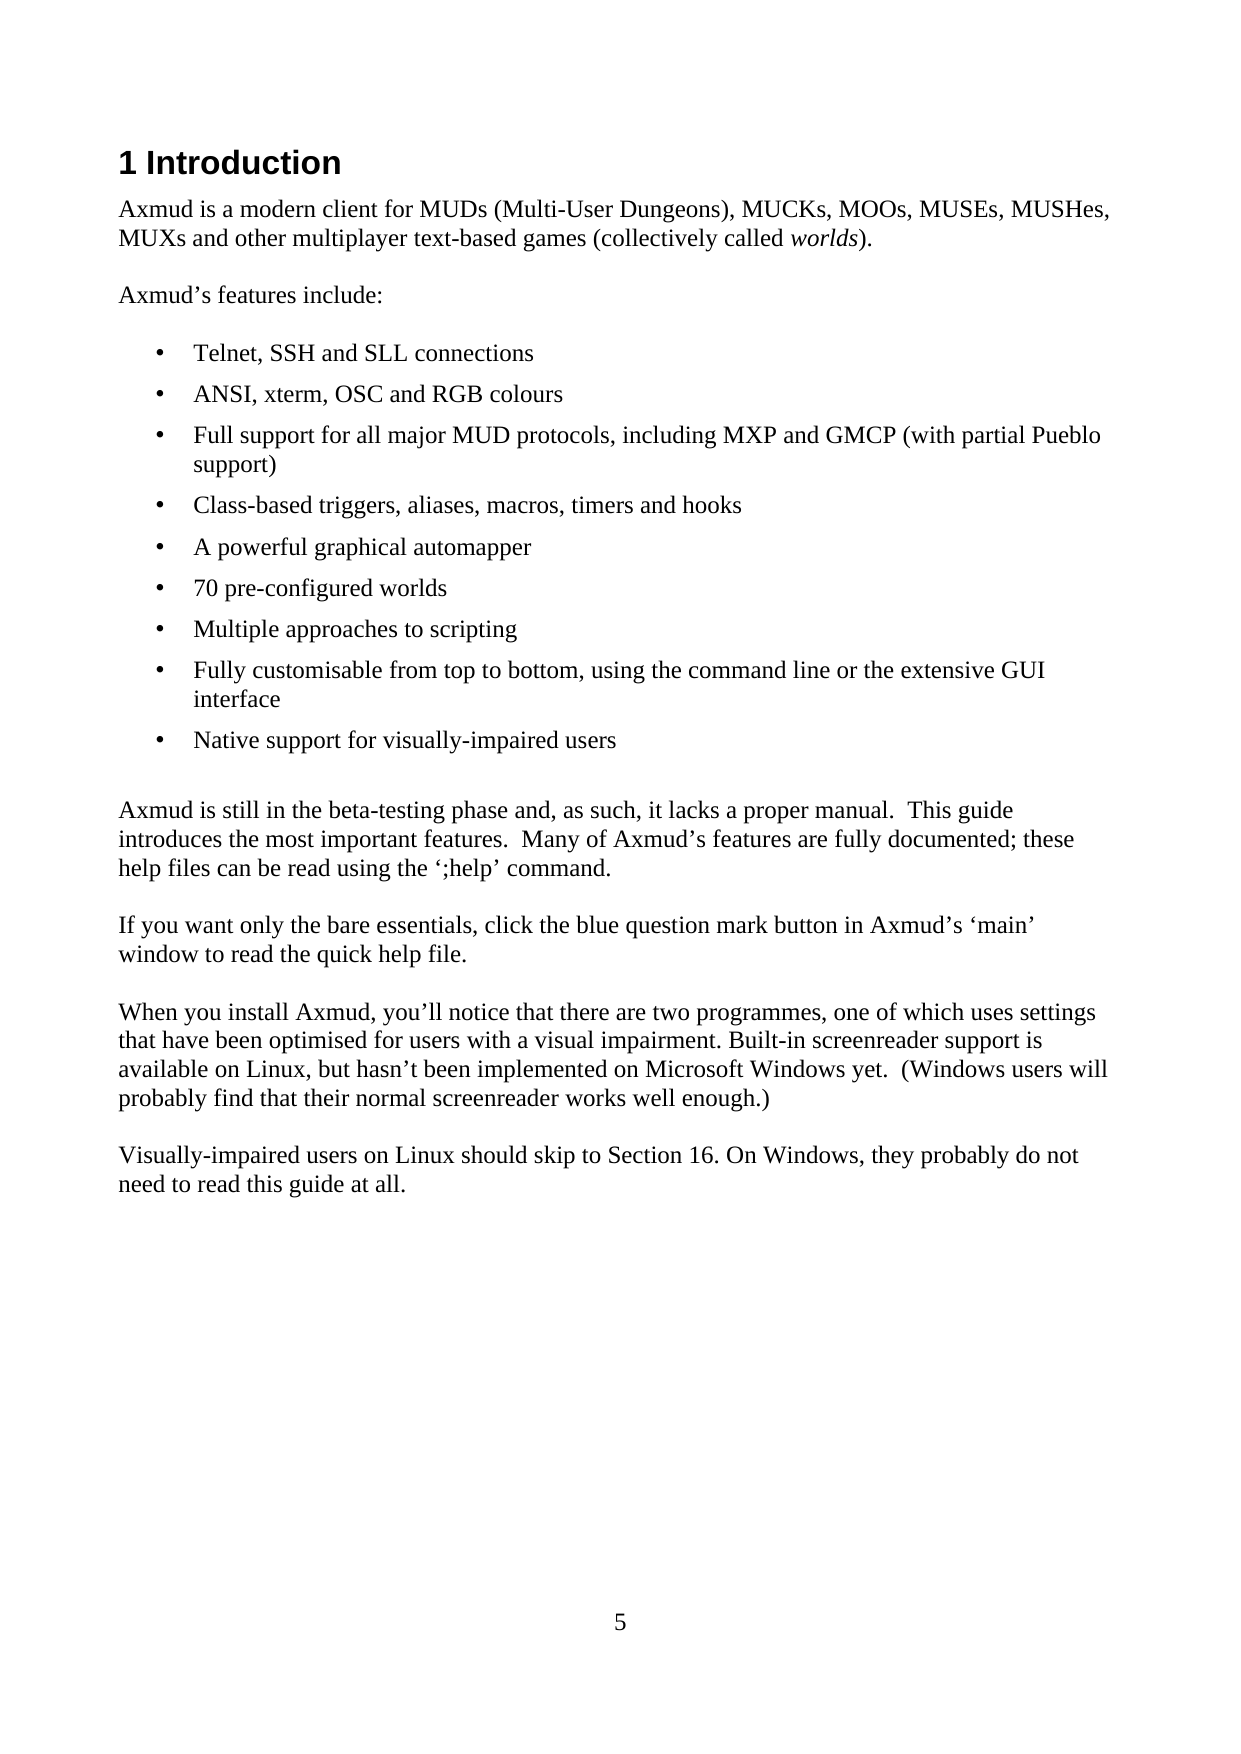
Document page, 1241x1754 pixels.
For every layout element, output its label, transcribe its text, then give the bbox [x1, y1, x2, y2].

text Axmud’s features include: [118, 281, 1122, 309]
list 70 pre-configured worlds [156, 573, 1122, 602]
text When you install Axmud, you’ll notice that there are two programmes, one of which uses settings that have been optimised for users with a visual impairment. Built-in screenreader support is available on Linux, but hasn’t been implemented on Microsoft Windows yet. (Windows users will probably find that their normal screenreader works well enough.) [118, 997, 1122, 1112]
list Class-based triggers, aliases, macros, timers and hooks [156, 491, 1122, 519]
text Visually-impaired users on Linux should skip to Section 16. On Windows, they probably do not need to read this guide at all. [118, 1141, 1122, 1198]
text Axmud is a modern client for MUDs (Multi-User Dungeons), MUCKs, MOOs, MUSEs, MUSHes, MUXs and other multiplayer text-based games (collectively called worlds). [118, 194, 1122, 252]
list Multiple approaches to scripting [156, 614, 1122, 643]
list ANSI, xterm, OSC and RGB colours [156, 379, 1122, 408]
list Telnet, SSH and SLL connections [156, 338, 1122, 367]
list Full support for all major MUD protocols, including MXP and GMCP (with partial Pueblo support) [156, 421, 1122, 478]
list Native support for visually-impaired users [156, 726, 1122, 754]
list Fully customisable from top to bottom, using the command line or the extensive GUI interface [156, 656, 1122, 713]
text Axmud is still in the beta-testing phase and, as such, it lacks a proper manual. This guide introduces the most important features. Many of Axmud’s features are fully documented; these help files can be read using the ‘;help’ command. [118, 796, 1122, 882]
text If you want only the bare essentials, click the blue question mark button in Axmud’s ‘main’ window to read the quick help file. [118, 911, 1122, 968]
list A powerful graphical automapper [156, 532, 1122, 561]
subtitle 1 Introduction [118, 143, 1122, 182]
